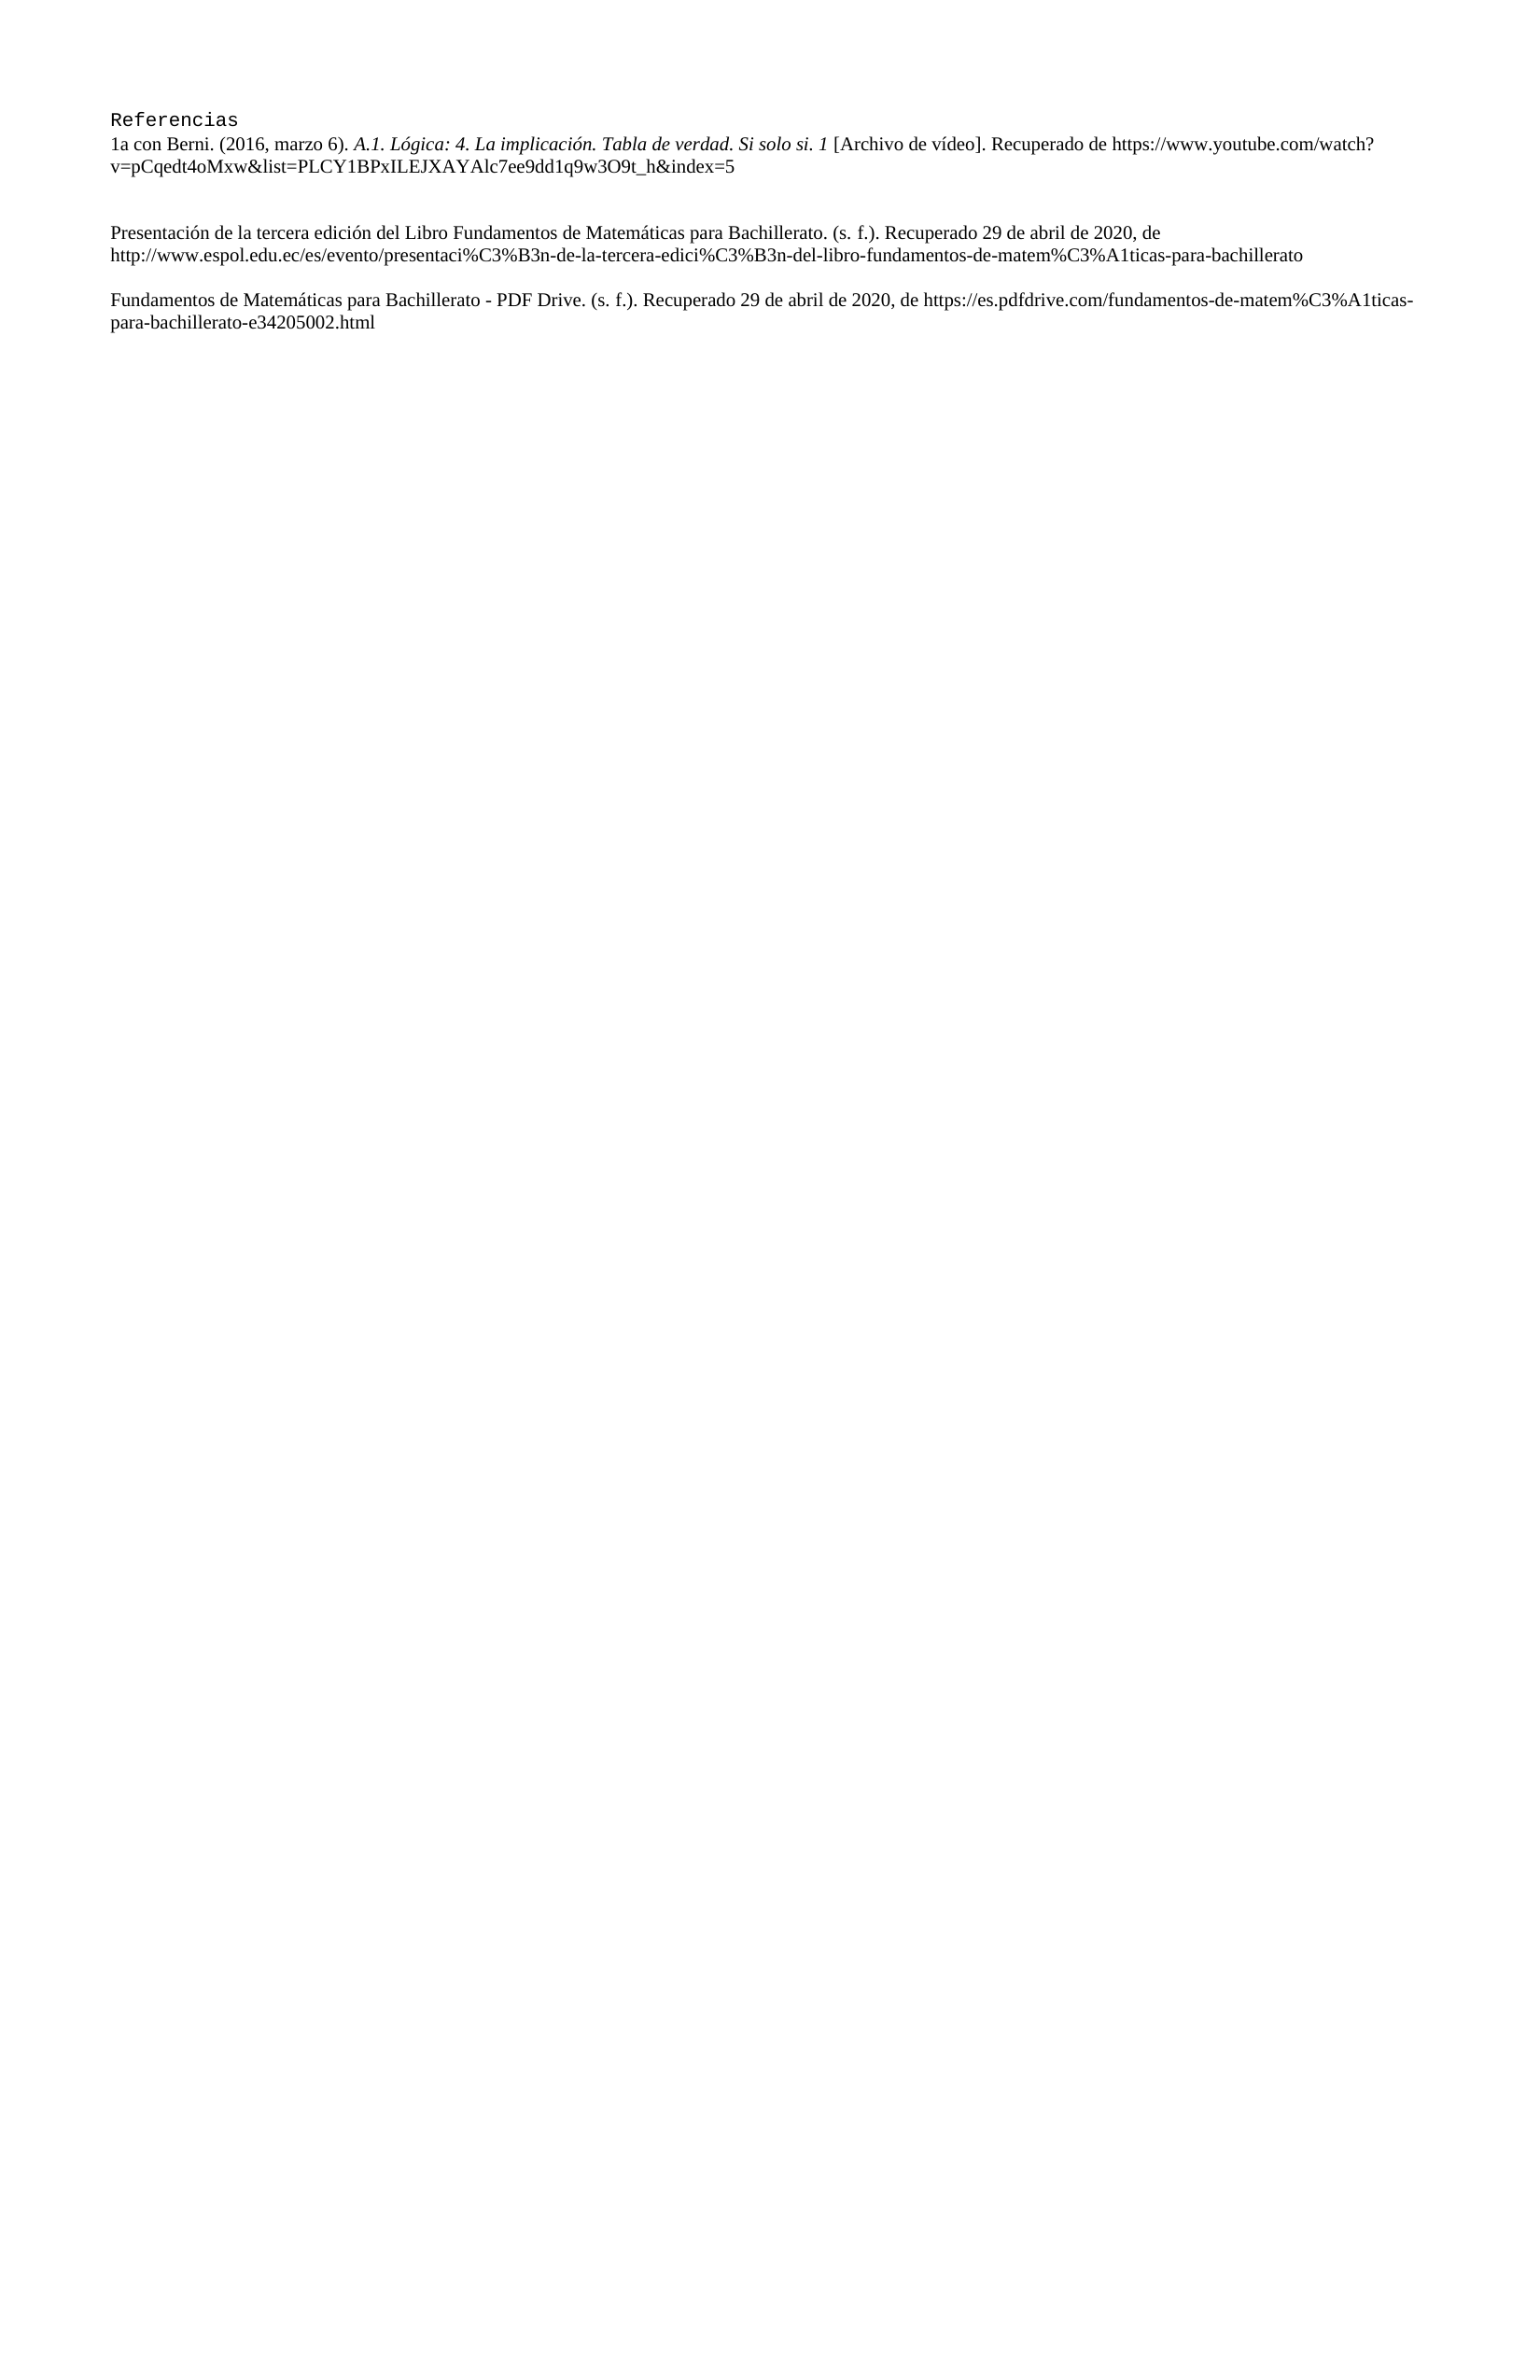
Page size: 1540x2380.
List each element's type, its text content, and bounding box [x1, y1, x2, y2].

text 1a con Berni. (2016, marzo 6). A.1. Lógica: 4. La implicación. Tabla de verdad. Si solo si. 1 [Archivo de vídeo]. Recuperado de https://www.youtube.com/watch?v=pCqedt4oMxw&list=PLCY1BPxILEJXAYAlc7ee9dd1q9w3O9t_h&index=5 [110, 133, 1430, 177]
text Fundamentos de Matemáticas para Bachillerato - PDF Drive. (s. f.). Recuperado 29 de abril de 2020, de https://es.pdfdrive.com/fundamentos-de-matem%C3%A1ticas-para-bachillerato-e34205002.html [110, 288, 1430, 333]
text Presentación de la tercera edición del Libro Fundamentos de Matemáticas para Bachillerato. (s. f.). Recuperado 29 de abril de 2020, de http://www.espol.edu.ec/es/evento/presentaci%C3%B3n-de-la-tercera-edici%C3%B3n-del-libro-fundamentos-de-matem%C3%A1ticas-para-bachillerato [110, 221, 1430, 266]
text Referencias [110, 110, 1430, 133]
